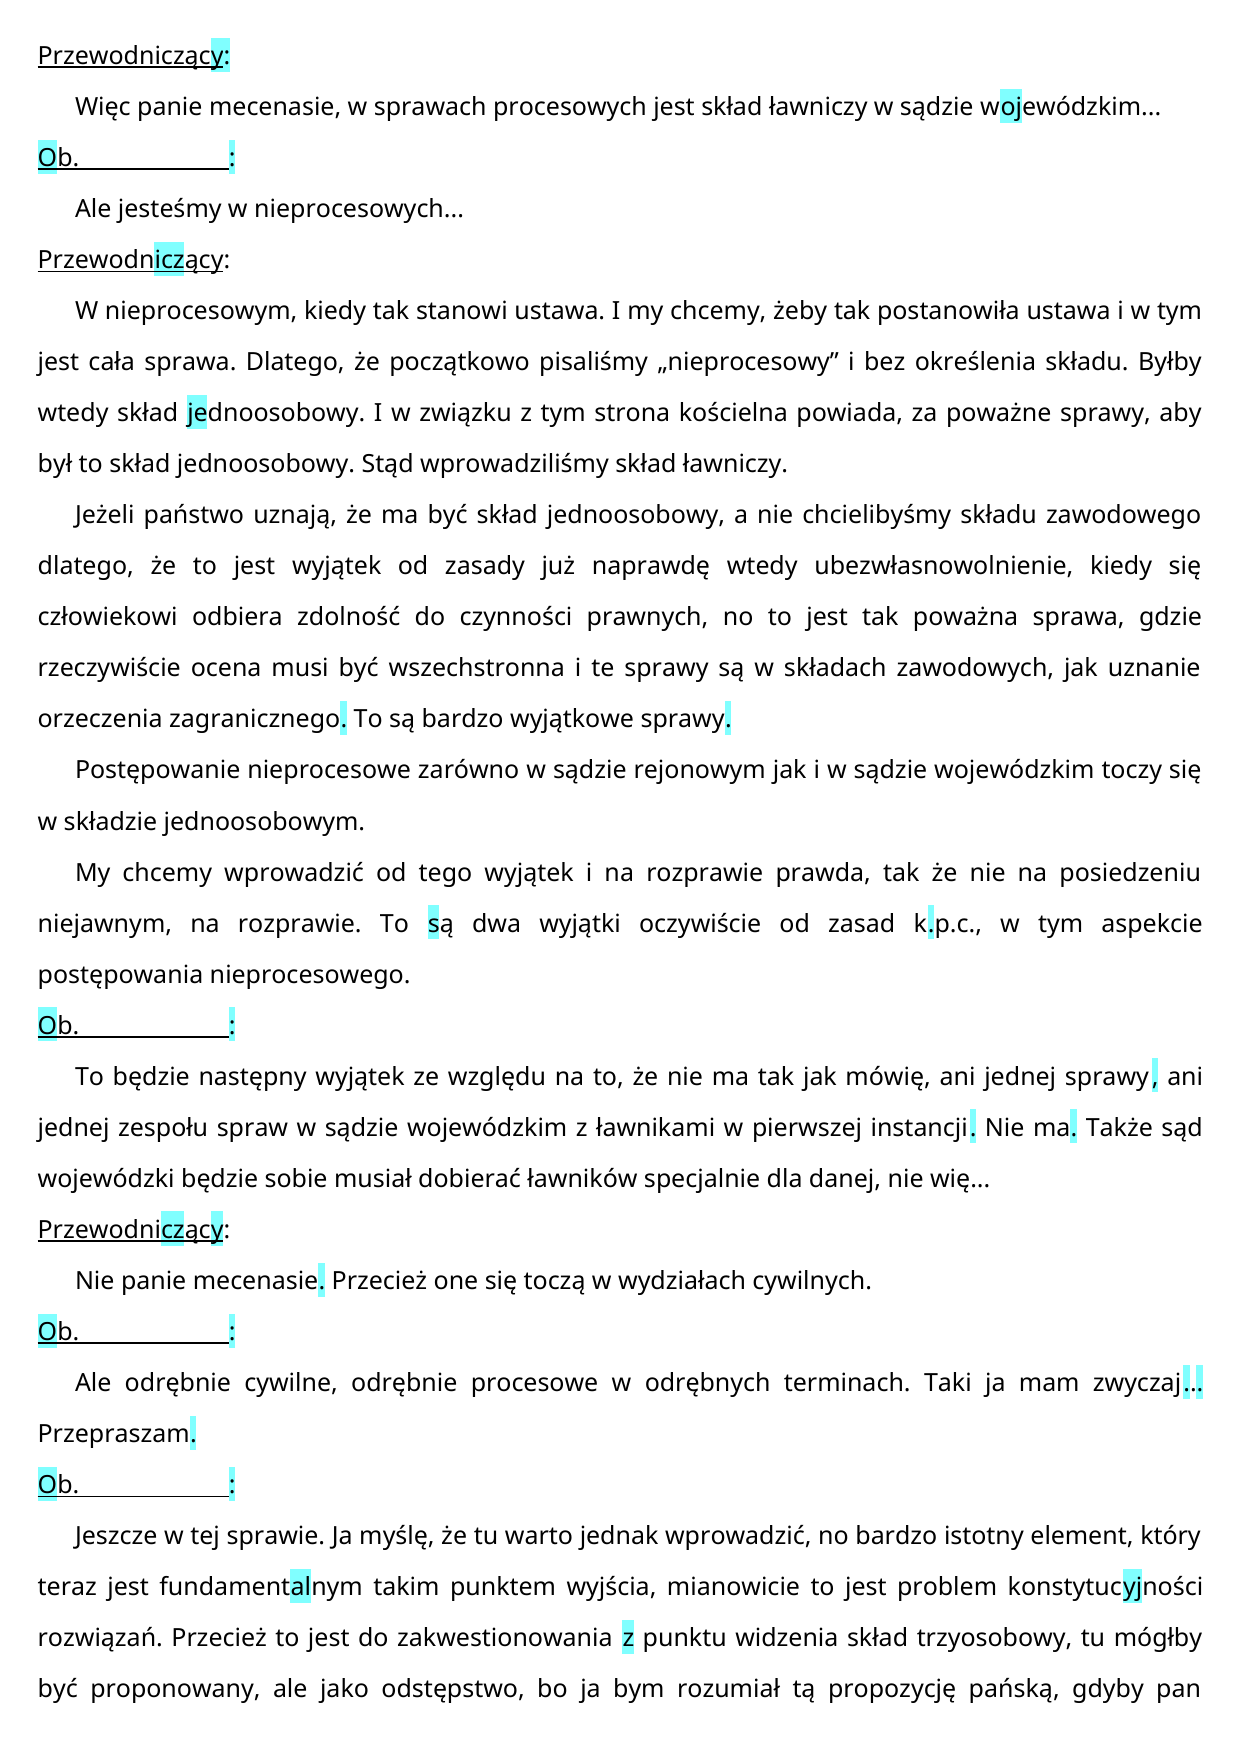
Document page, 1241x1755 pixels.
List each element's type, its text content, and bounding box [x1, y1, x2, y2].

text Ob. : [37, 1467, 1203, 1501]
text Jeszcze w tej sprawie. Ja myślę, że tu warto jednak wprowadzić, no bardzo istotny element, który teraz jest fundamentalnym takim punktem wyjścia, mianowicie to jest problem konstytucyjności rozwiązań. Przecież to jest do zakwestionowania z punktu widzenia skład trzyosobowy, tu mógłby być proponowany, ale jako odstępstwo, bo ja bym rozumiał tą propozycję pańską, gdyby pan [37, 1518, 1203, 1705]
text Nie panie mecenasie. Przecież one się toczą w wydziałach cywilnych. [37, 1262, 1203, 1297]
text My chcemy wprowadzić od tego wyjątek i na rozprawie prawda, tak że nie na posiedzeniu niejawnym, na rozprawie. To są dwa wyjątki oczywiście od zasad k.p.c., w tym aspekcie postępowania nieprocesowego. [37, 854, 1203, 990]
text Ob. : [37, 139, 1203, 174]
text Ale odrębnie cywilne, odrębnie procesowe w odrębnych terminach. Taki ja mam zwyczaj... Przepraszam. [37, 1364, 1203, 1450]
text Postępowanie nieprocesowe zarówno w sądzie rejonowym jak i w sądzie wojewódzkim toczy się w składzie jednoosobowym. [37, 752, 1203, 837]
text Ob. : [37, 1007, 1203, 1041]
text To będzie następny wyjątek ze względu na to, że nie ma tak jak mówię, ani jednej sprawy, ani jednej zespołu spraw w sądzie wojewódzkim z ławnikami w pierwszej instancji. Nie ma. Także sąd wojewódzki będzie sobie musiał dobierać ławników specjalnie dla danej, nie wię... [37, 1058, 1203, 1194]
text W nieprocesowym, kiedy tak stanowi ustawa. I my chcemy, żeby tak postanowiła ustawa i w tym jest cała sprawa. Dlatego, że początkowo pisaliśmy „nieprocesowy” i bez określenia składu. Byłby wtedy skład jednoosobowy. I w związku z tym strona kościelna powiada, za poważne sprawy, aby był to skład jednoosobowy. Stąd wprowadziliśmy skład ławniczy. [37, 293, 1203, 480]
text Ale jesteśmy w nieprocesowych... [37, 191, 1203, 225]
text Więc panie mecenasie, w sprawach procesowych jest skład ławniczy w sądzie wojewódzkim... [37, 88, 1203, 123]
text Przewodniczący: [37, 242, 1203, 276]
text Jeżeli państwo uznają, że ma być skład jednoosobowy, a nie chcielibyśmy składu zawodowego dlatego, że to jest wyjątek od zasady już naprawdę wtedy ubezwłasnowolnienie, kiedy się człowiekowi odbiera zdolność do czynności prawnych, no to jest tak poważna sprawa, gdzie rzeczywiście ocena musi być wszechstronna i te sprawy są w składach zawodowych, jak uznanie orzeczenia zagranicznego. To są bardzo wyjątkowe sprawy. [37, 497, 1203, 735]
text Przewodniczący: [37, 37, 1203, 72]
text Ob. : [37, 1313, 1203, 1348]
text Przewodniczący: [37, 1211, 1203, 1246]
